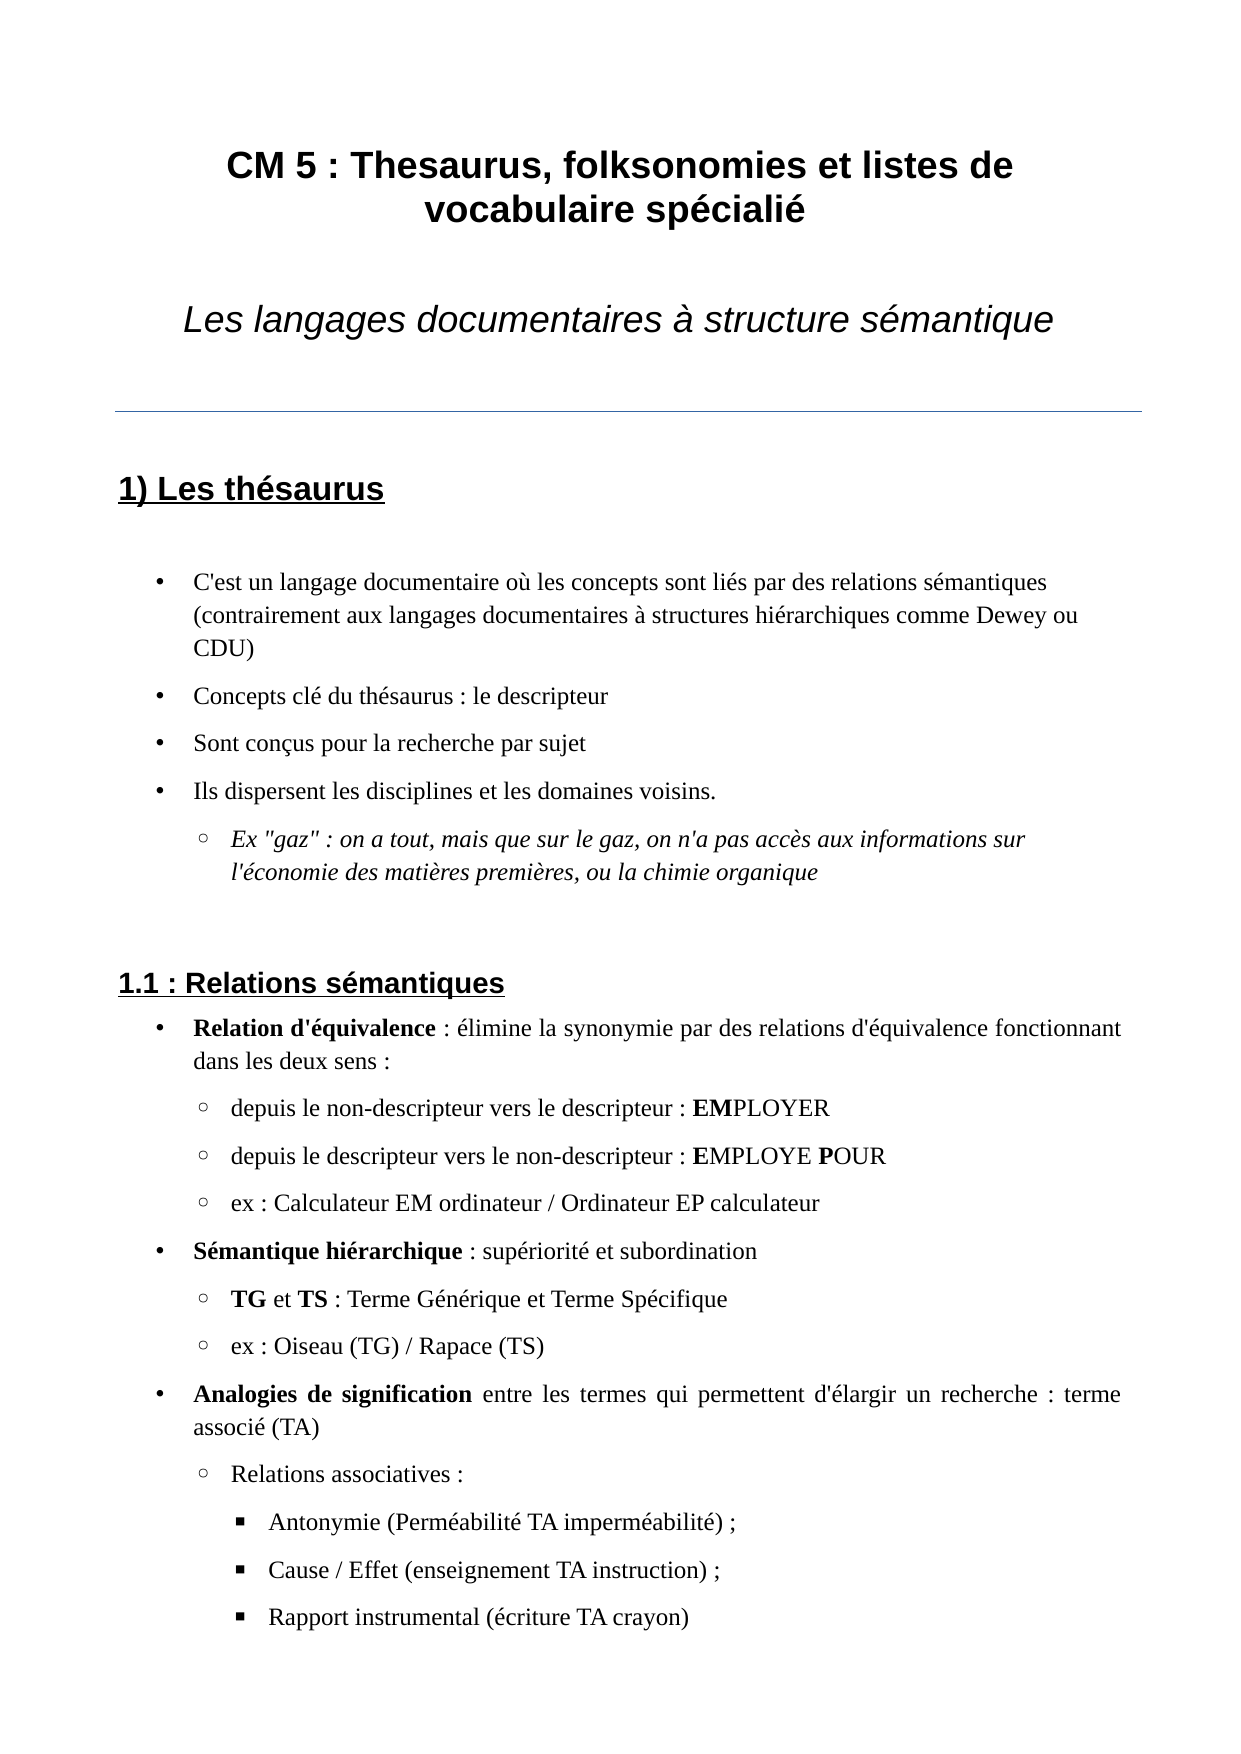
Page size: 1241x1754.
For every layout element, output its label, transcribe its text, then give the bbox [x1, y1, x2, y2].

list depuis le non-descripteur vers le descripteur : EMPLOYER [193, 1093, 1122, 1122]
subtitle 1.1 : Relations sémantiques [118, 966, 1122, 1000]
subtitle Les langages documentaires à structure sémantique [118, 297, 1122, 340]
subtitle CM 5 : Thesaurus, folksonomies et listes de vocabulaire spécialié [118, 143, 1122, 230]
list ex : Calculateur EM ordinateur / Ordinateur EP calculateur [193, 1188, 1122, 1217]
list Rapport instrumental (écriture TA crayon) [231, 1602, 1122, 1631]
list Antonymie (Perméabilité TA imperméabilité) ; [231, 1507, 1122, 1536]
list Concepts clé du thésaurus : le descripteur [156, 681, 1122, 709]
list Sémantique hiérarchique : supériorité et subordination [156, 1236, 1122, 1265]
list C'est un langage documentaire où les concepts sont liés par des relations sémantiques (contrairement aux langages documentaires à structures hiérarchiques comme Dewey ou CDU) [156, 567, 1122, 662]
list Analogies de signification entre les termes qui permettent d'élargir un recherche : terme associé (TA) [156, 1379, 1122, 1441]
list Relation d'équivalence : élimine la synonymie par des relations d'équivalence fonctionnant dans les deux sens : [156, 1013, 1122, 1074]
list Sont conçus pour la recherche par sujet [156, 728, 1122, 757]
list depuis le descripteur vers le non-descripteur : EMPLOYE POUR [193, 1141, 1122, 1170]
list TG et TS : Terme Générique et Terme Spécifique [193, 1284, 1122, 1312]
list Ils dispersent les disciplines et les domaines voisins. [156, 776, 1122, 805]
list Ex "gaz" : on a tout, mais que sur le gaz, on n'a pas accès aux informations sur l'économie des matières premières, ou la chimie organique [193, 824, 1122, 885]
subtitle 1) Les thésaurus [118, 468, 1122, 507]
list ex : Oiseau (TG) / Rapace (TS) [193, 1331, 1122, 1360]
list Cause / Effet (enseignement TA instruction) ; [231, 1555, 1122, 1583]
list Relations associatives : [193, 1459, 1122, 1488]
